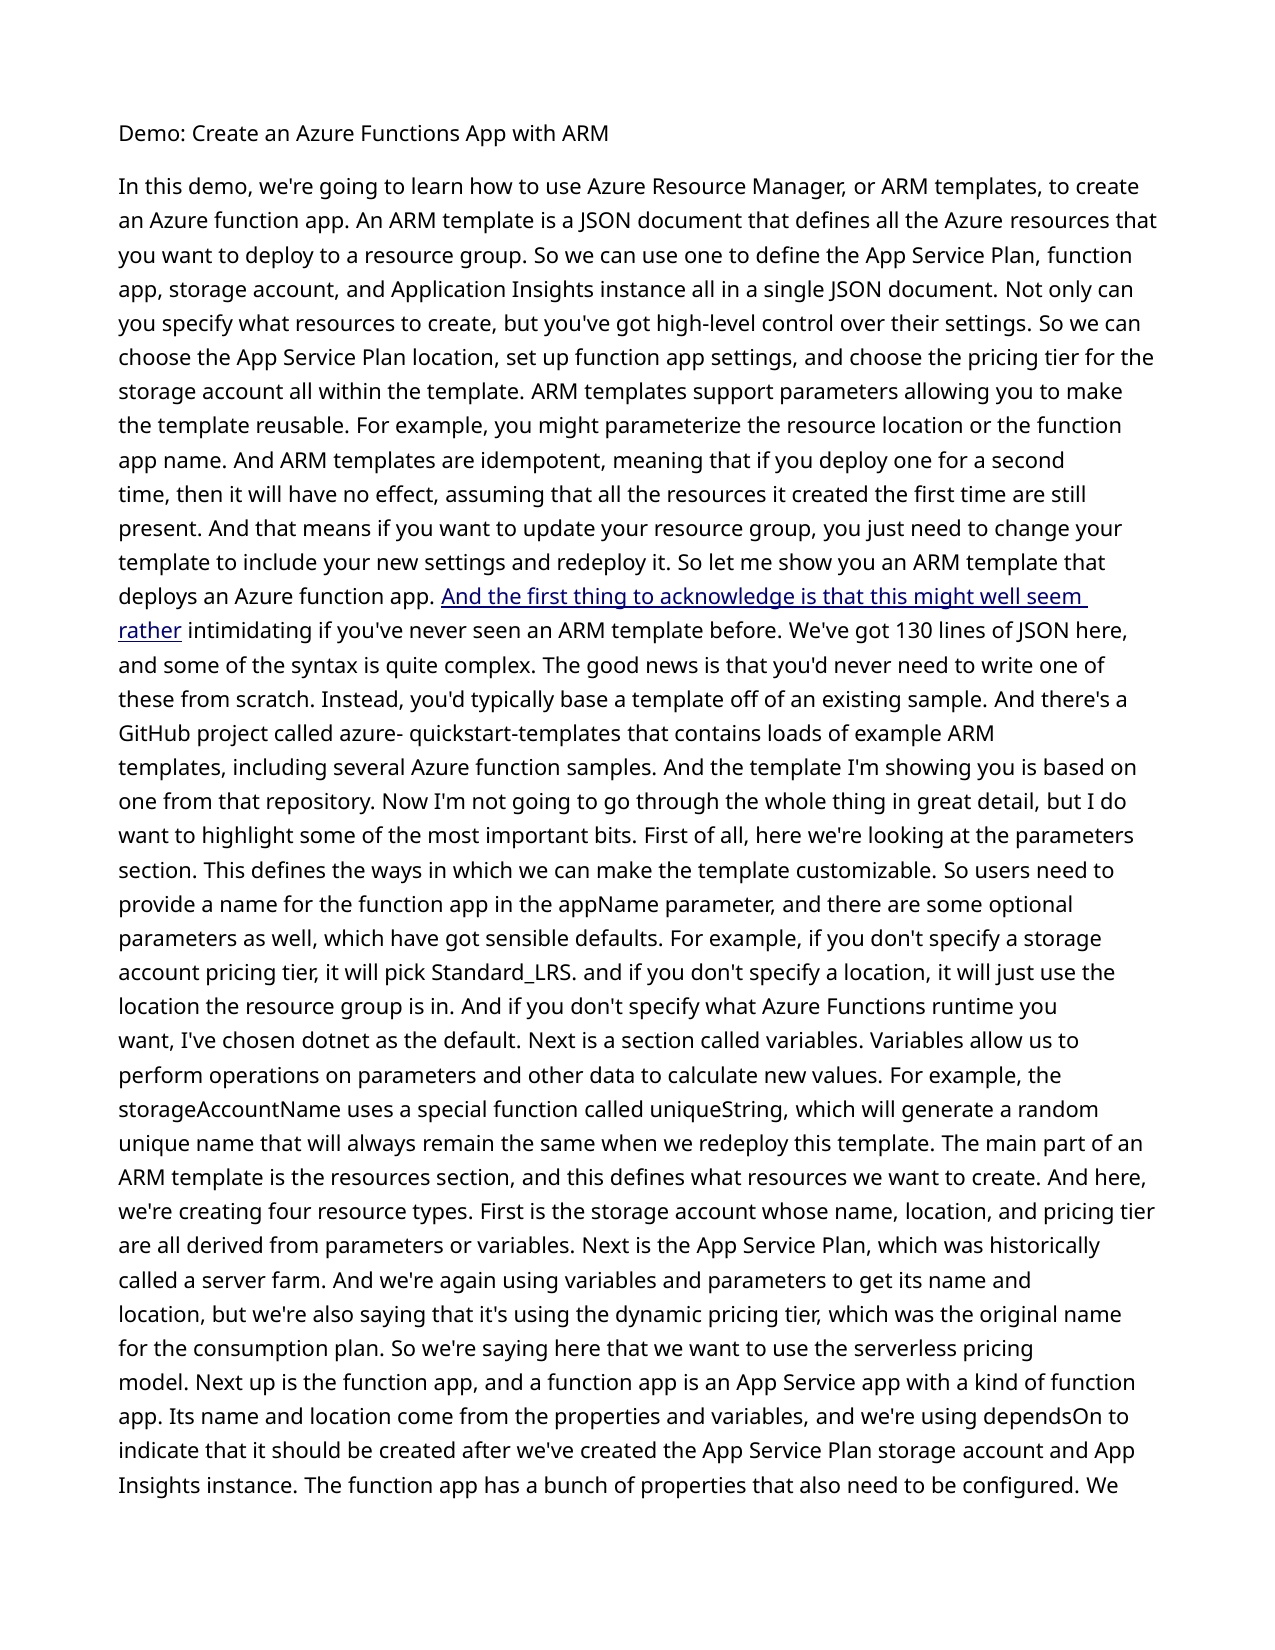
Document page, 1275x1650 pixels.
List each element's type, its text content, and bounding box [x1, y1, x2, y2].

subtitle Demo: Create an Azure Functions App with ARM [118, 118, 1157, 148]
text In this demo, we're going to learn how to use Azure Resource Manager, or ARM templates, to create an Azure function app. An ARM template is a JSON document that defines all the Azure resources that you want to deploy to a resource group. So we can use one to define the App Service Plan, function app, storage account, and Application Insights instance all in a single JSON document. Not only can you specify what resources to create, but you've got high-level control over their settings. So we can choose the App Service Plan location, set up function app settings, and choose the pricing tier for the storage account all within the template. ARM templates support parameters allowing you to make the template reusable. For example, you might parameterize the resource location or the function app name. And ARM templates are idempotent, meaning that if you deploy one for a second time, then it will have no effect, assuming that all the resources it created the first time are still present. And that means if you want to update your resource group, you just need to change your template to include your new settings and redeploy it. So let me show you an ARM template that deploys an Azure function app. And the first thing to acknowledge is that this might well seem rather intimidating if you've never seen an ARM template before. We've got 130 lines of JSON here, and some of the syntax is quite complex. The good news is that you'd never need to write one of these from scratch. Instead, you'd typically base a template off of an existing sample. And there's a GitHub project called azure- quickstart-templates that contains loads of example ARM templates, including several Azure function samples. And the template I'm showing you is based on one from that repository. Now I'm not going to go through the whole thing in great detail, but I do want to highlight some of the most important bits. First of all, here we're looking at the parameters section. This defines the ways in which we can make the template customizable. So users need to provide a name for the function app in the appName parameter, and there are some optional parameters as well, which have got sensible defaults. For example, if you don't specify a storage account pricing tier, it will pick Standard_LRS. and if you don't specify a location, it will just use the location the resource group is in. And if you don't specify what Azure Functions runtime you want, I've chosen dotnet as the default. Next is a section called variables. Variables allow us to perform operations on parameters and other data to calculate new values. For example, the storageAccountName uses a special function called uniqueString, which will generate a random unique name that will always remain the same when we redeploy this template. The main part of an ARM template is the resources section, and this defines what resources we want to create. And here, we're creating four resource types. First is the storage account whose name, location, and pricing tier are all derived from parameters or variables. Next is the App Service Plan, which was historically called a server farm. And we're again using variables and parameters to get its name and location, but we're also saying that it's using the dynamic pricing tier, which was the original name for the consumption plan. So we're saying here that we want to use the serverless pricing model. Next up is the function app, and a function app is an App Service app with a kind of function app. Its name and location come from the properties and variables, and we're using dependsOn to indicate that it should be created after we've created the App Service Plan storage account and App Insights instance. The function app has a bunch of properties that also need to be configured. We [118, 171, 1157, 1499]
